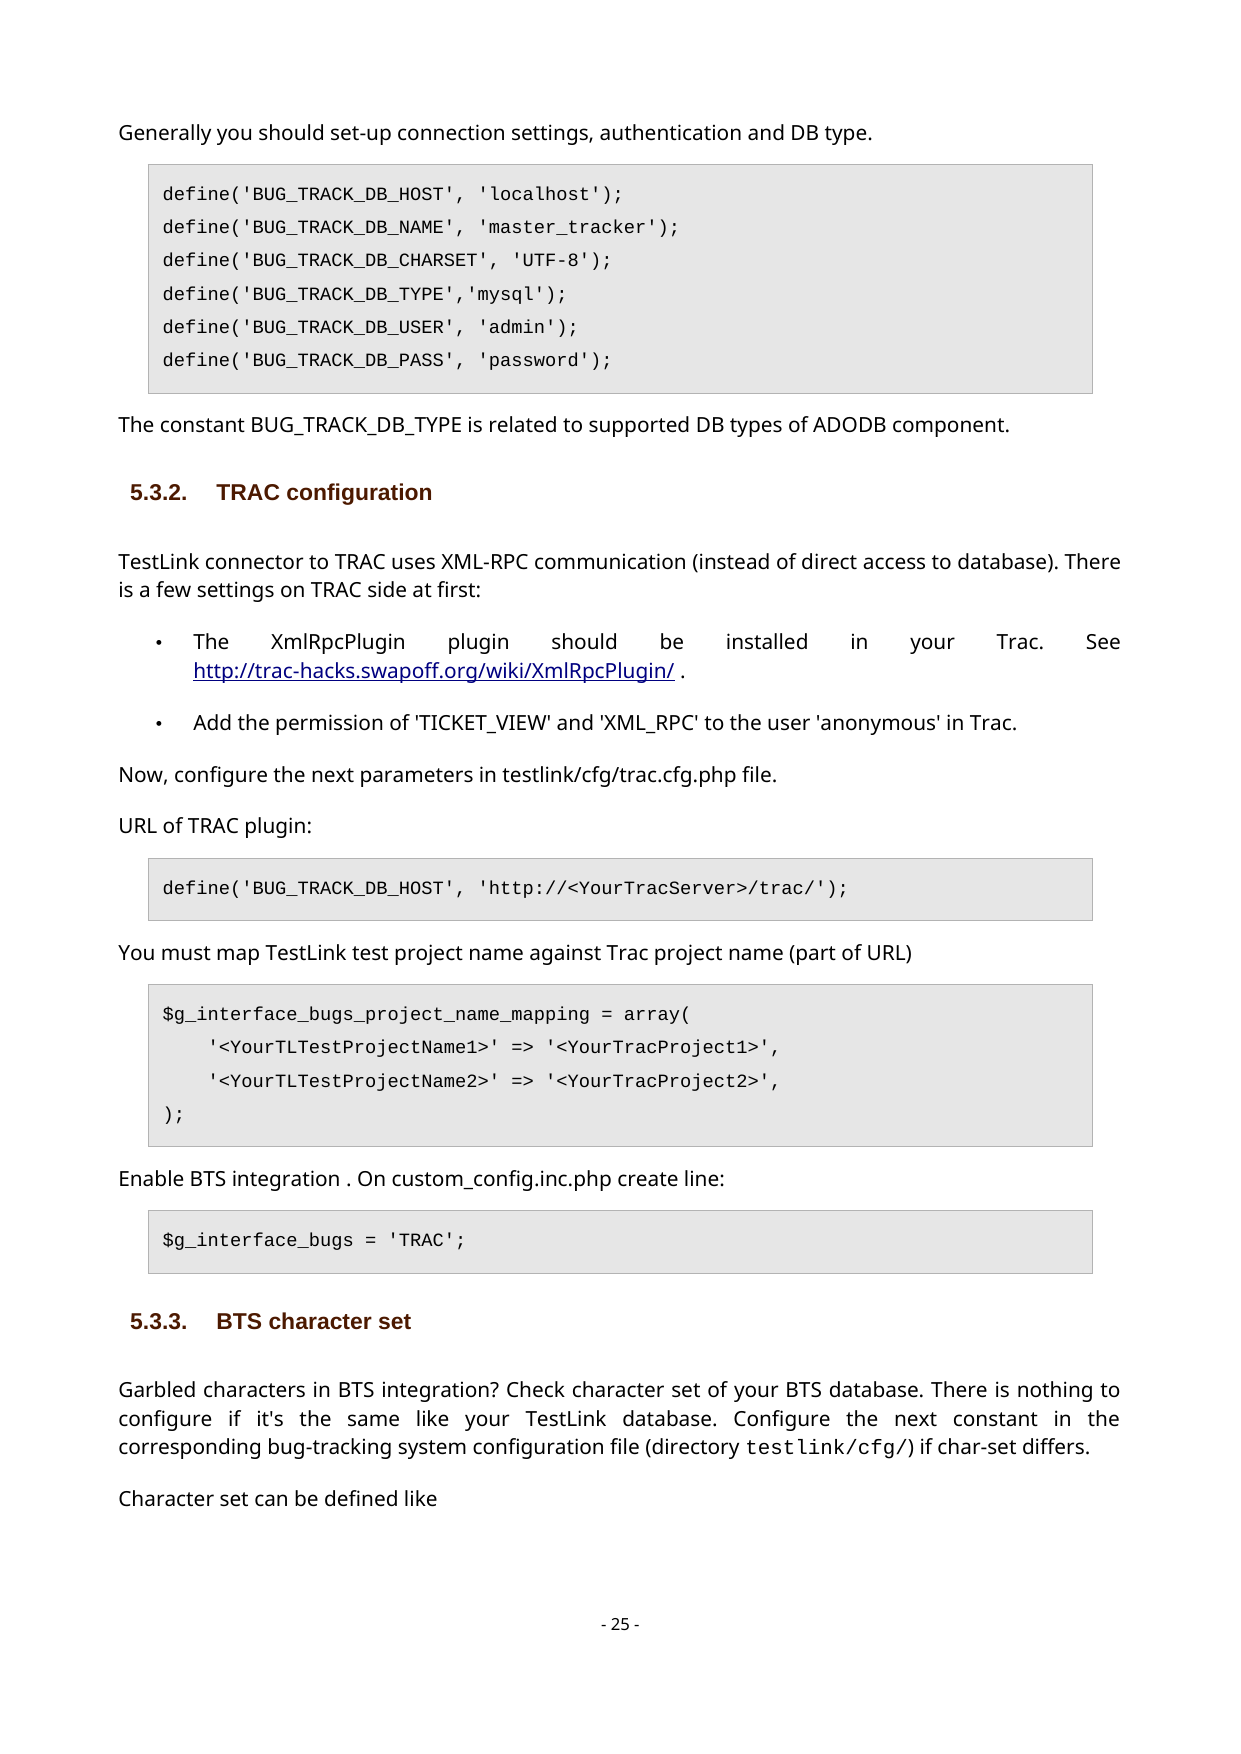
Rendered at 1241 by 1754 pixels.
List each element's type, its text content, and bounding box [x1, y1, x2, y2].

text Character set can be defined like [118, 1484, 1122, 1513]
text '<YourTLTestProjectName1>' => '<YourTracProject1>', [149, 1017, 1092, 1051]
text Now, configure the next parameters in testlink/cfg/trac.cfg.php file. [118, 760, 1122, 788]
list Add the permission of 'TICKET_VIEW' and 'XML_RPC' to the user 'anonymous' in Trac. [156, 708, 1122, 736]
text '<YourTLTestProjectName2>' => '<YourTracProject2>', [149, 1051, 1092, 1084]
text define('BUG_TRACK_DB_CHARSET', 'UTF-8'); [149, 231, 1092, 264]
text You must map TestLink test project name against Trac project name (part of URL) [118, 938, 1122, 967]
text TestLink connector to TRAC uses XML-RPC communication (instead of direct access to database). There is a few settings on TRAC side at first: [118, 547, 1122, 604]
subtitle TRAC configuration [130, 480, 1110, 506]
text define('BUG_TRACK_DB_TYPE','mysql'); [149, 264, 1092, 297]
text Garbled characters in BTS integration? Check character set of your BTS database. There is nothing to configure if it's the same like your TestLink database. Configure the next constant in the corresponding bug-tracking system configuration file (directory testlink/cfg/) if char-set differs. [118, 1375, 1122, 1461]
text Enable BTS integration . On custom_config.inc.php create line: [118, 1164, 1122, 1193]
text define('BUG_TRACK_DB_HOST', 'http://<YourTracServer>/trac/'); [149, 859, 1092, 920]
text $g_interface_bugs_project_name_mapping = array( [149, 985, 1092, 1017]
list The XmlRpcPlugin plugin should be installed in your Trac. See http://trac-hacks.swapoff.org/wiki/XmlRpcPlugin/ . [156, 627, 1122, 684]
text The constant BUG_TRACK_DB_TYPE is related to supported DB types of ADODB component. [118, 410, 1122, 439]
text define('BUG_TRACK_DB_NAME', 'master_tracker'); [149, 197, 1092, 231]
subtitle BTS character set [130, 1308, 1110, 1334]
text define('BUG_TRACK_DB_USER', 'admin'); [149, 297, 1092, 330]
text URL of TRAC plugin: [118, 812, 1122, 840]
text define('BUG_TRACK_DB_HOST', 'localhost'); [149, 165, 1092, 197]
text ); [149, 1084, 1092, 1146]
text Generally you should set-up connection settings, authentication and DB type. [118, 118, 1122, 147]
text define('BUG_TRACK_DB_PASS', 'password'); [149, 330, 1092, 393]
text $g_interface_bugs = 'TRAC'; [149, 1211, 1092, 1273]
